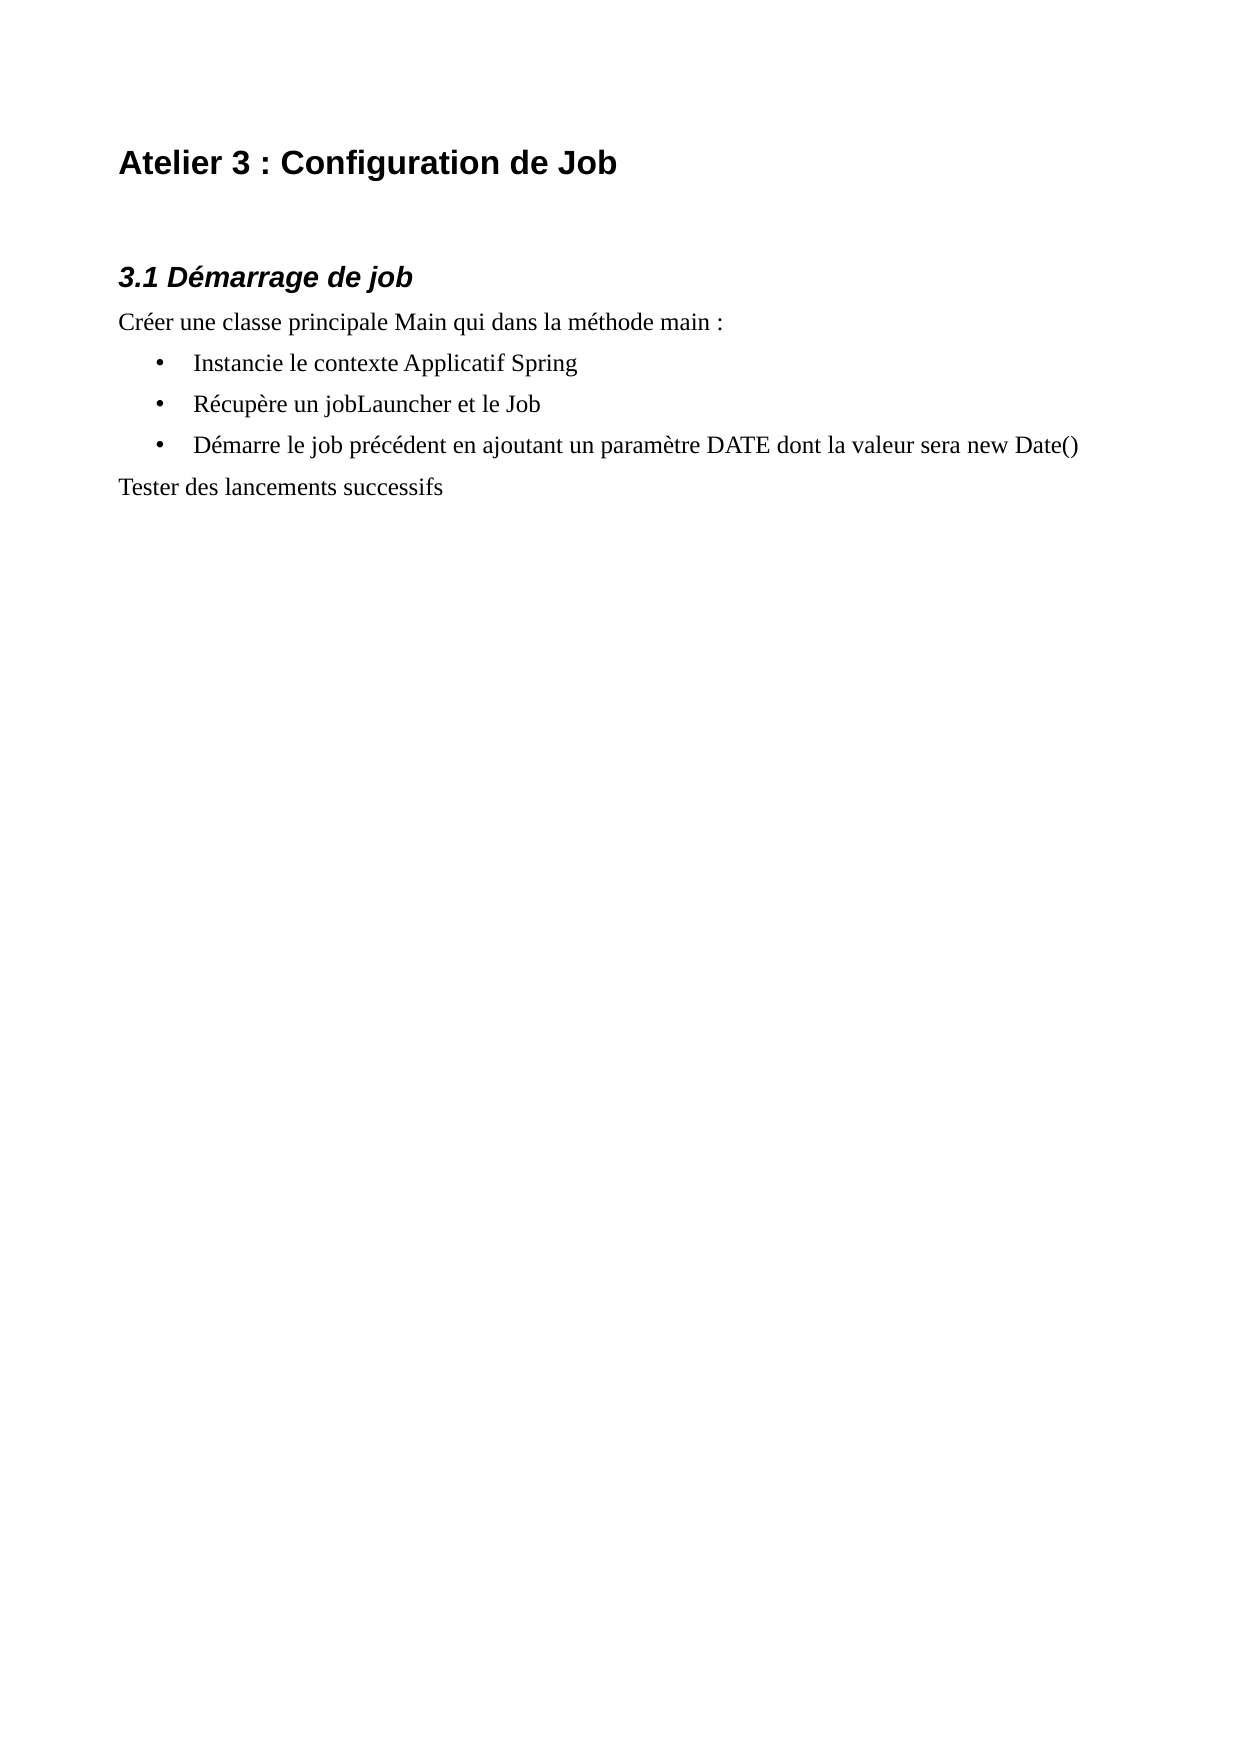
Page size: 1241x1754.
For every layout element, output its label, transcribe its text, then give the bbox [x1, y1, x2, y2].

text Tester des lancements successifs [118, 472, 1122, 500]
subtitle Atelier 3 : Configuration de Job [118, 143, 1122, 182]
subtitle 3.1 Démarrage de job [118, 261, 1122, 294]
list Démarre le job précédent en ajoutant un paramètre DATE dont la valeur sera new Date() [156, 430, 1122, 459]
text Créer une classe principale Main qui dans la méthode main : [118, 307, 1122, 335]
list Récupère un jobLauncher et le Job [156, 389, 1122, 418]
list Instancie le contexte Applicatif Spring [156, 348, 1122, 377]
